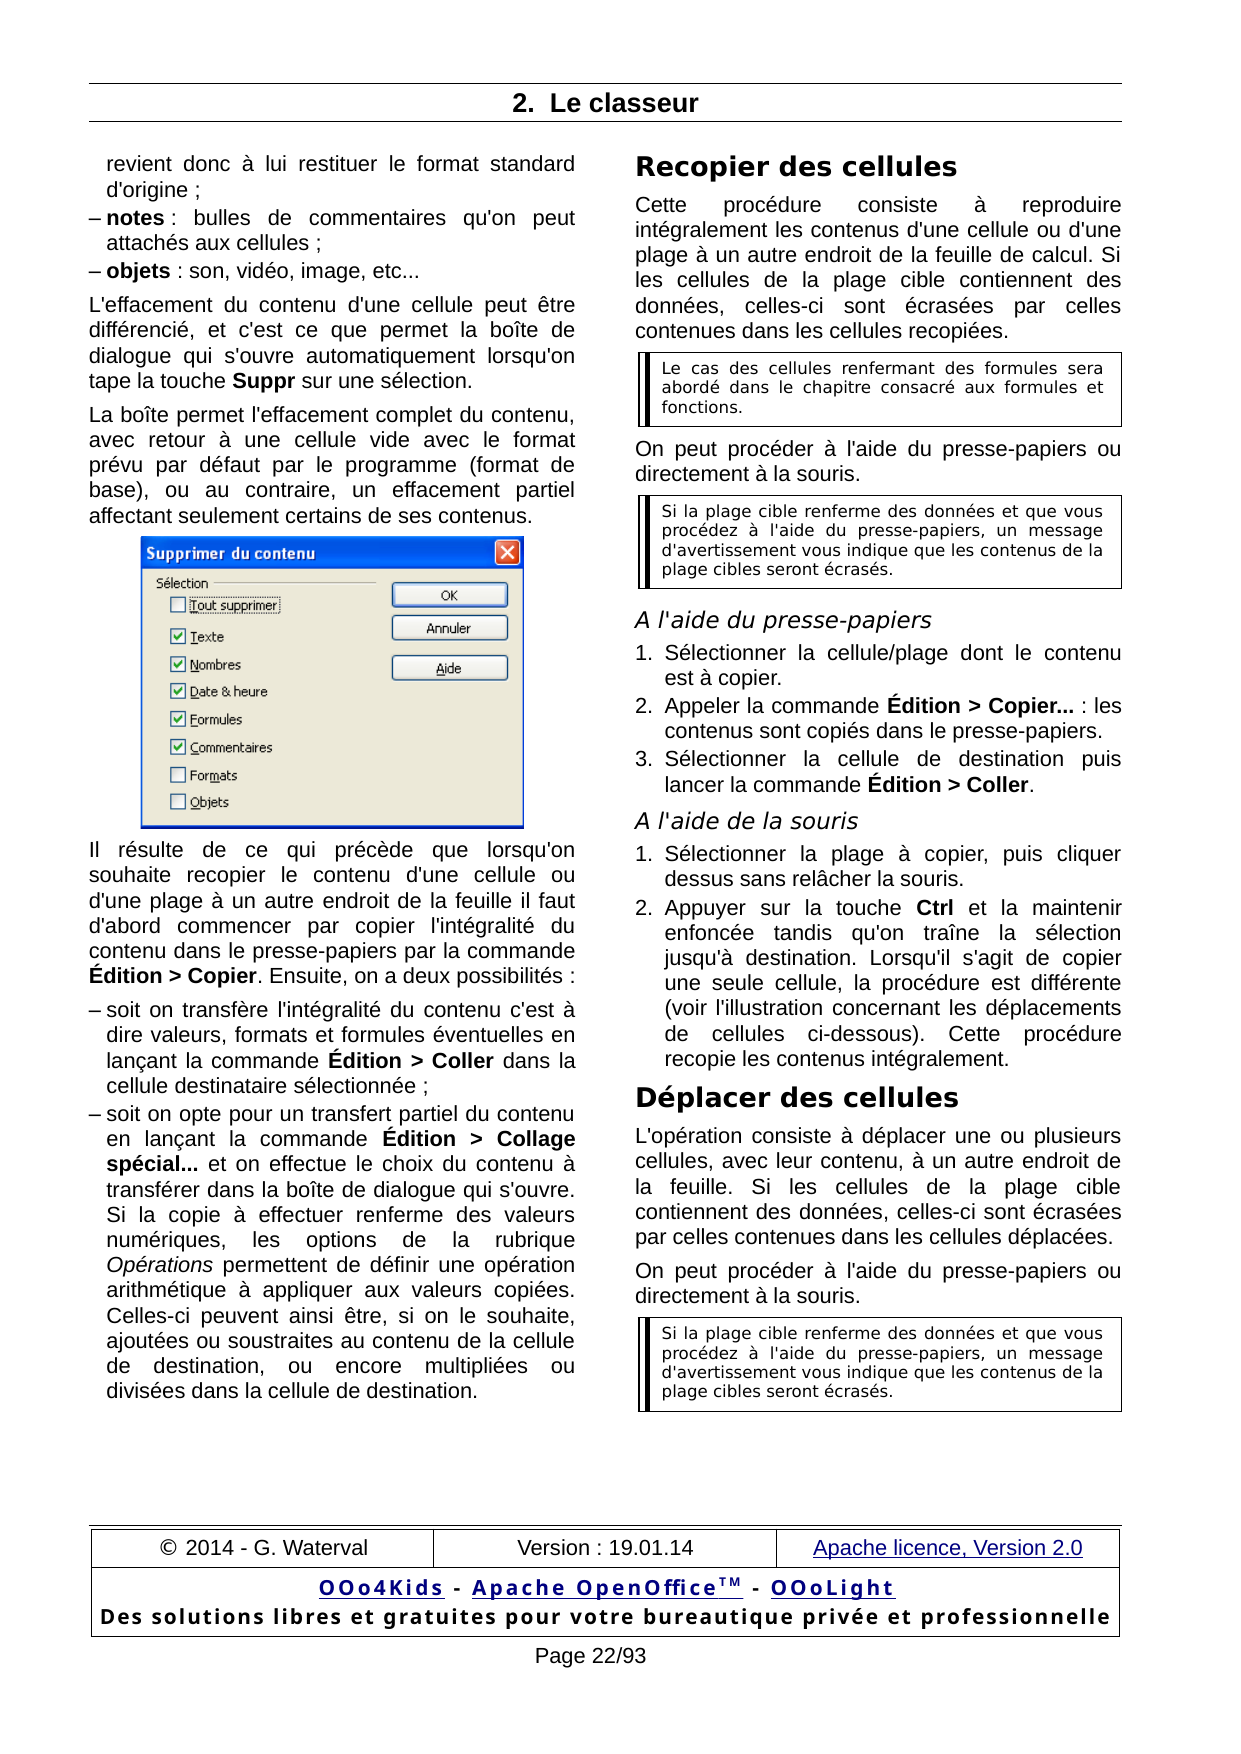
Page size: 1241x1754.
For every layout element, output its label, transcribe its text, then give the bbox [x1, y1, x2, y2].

subtitle Déplacer des cellules [635, 1083, 1122, 1114]
list Sélectionner la cellule/plage dont le contenu est à copier. [635, 640, 1122, 690]
text On peut procéder à l'aide du presse-papiers ou directement à la souris. [635, 1258, 1122, 1308]
list Sélectionner la cellule de destination puis lancer la commande Édition > Coller. [635, 746, 1122, 797]
list soit on transfère l'intégralité du contenu c'est à dire valeurs, formats et formules éventuelles en lançant la commande Édition > Coller dans la cellule destinataire sélectionnée ; [88, 997, 576, 1098]
picture [140, 536, 524, 829]
text L'opération consiste à déplacer une ou plusieurs cellules, avec leur contenu, à un autre endroit de la feuille. Si les cellules de la plage cible contiennent des données, celles-ci sont écrasées par celles contenues dans les cellules déplacées. [635, 1123, 1122, 1249]
list Appuyer sur la touche Ctrl et la maintenir enfoncée tandis qu'on traîne la sélection jusqu'à destination. Lorsqu'il s'agit de copier une seule cellule, la procédure est différente (voir l'illustration concernant les déplacements de cellules ci-dessous). Cette procédure recopie les contenus intégralement. [635, 894, 1122, 1071]
table_header Le cas des cellules renfermant des formules sera abordé dans le chapitre consacré aux formules et fonctions. [650, 353, 1121, 426]
list Appeler la commande Édition > Copier... : les contenus sont copiés dans le presse-papiers. [635, 693, 1122, 743]
text La boîte permet l'effacement complet du contenu, avec retour à une cellule vide avec le format prévu par défaut par le programme (format de base), ou au contraire, un effacement partiel affectant seulement certains de ses contenus. [88, 402, 576, 528]
list objets : son, vidéo, image, etc... [88, 258, 576, 283]
list Sélectionner la plage à copier, puis cliquer dessus sans relâcher la souris. [635, 841, 1122, 892]
text Cette procédure consiste à reproduire intégralement les contenus d'une cellule ou d'une plage à un autre endroit de la feuille de calcul. Si les cellules de la plage cible contiennent des données, celles-ci sont écrasées par celles contenues dans les cellules recopiées. [635, 192, 1122, 343]
list revient donc à lui restituer le format standard d'origine ; [88, 151, 576, 202]
text On peut procéder à l'aide du presse-papiers ou directement à la souris. [635, 436, 1122, 486]
subtitle Recopier des cellules [635, 151, 1122, 183]
list soit on opte pour un transfert partiel du contenu en lançant la commande Édition > Collage spécial... et on effectue le choix du contenu à transférer dans la boîte de dialogue qui s'ouvre. Si la copie à effectuer renferme des valeurs numériques, les options de la rubrique Opérations permettent de définir une opération arithmétique à appliquer aux valeurs copiées. Celles-ci peuvent ainsi être, si on le souhaite, ajoutées ou soustraites au contenu de la cellule de destination, ou encore multipliées ou divisées dans la cellule de destination. [88, 1101, 576, 1403]
list L'effacement du contenu d'une cellule peut être différencié, et c'est ce que permet la boîte de dialogue qui s'ouvre automatiquement lorsqu'on tape la touche Suppr sur une sélection. [88, 292, 576, 393]
subtitle A l'aide du presse-papiers [635, 607, 1122, 634]
list notes : bulles de commentaires qu'on peut attachés aux cellules ; [88, 205, 576, 255]
table_header Si la plage cible renferme des données et que vous procédez à l'aide du presse-papiers, un message d'avertissement vous indique que les contenus de la plage cibles seront écrasés. [650, 496, 1121, 588]
text Il résulte de ce qui précède que lorsqu'on souhaite recopier le contenu d'une cellule ou d'une plage à un autre endroit de la feuille il faut d'abord commencer par copier l'intégralité du contenu dans le presse-papiers par la commande Édition > Copier. Ensuite, on a deux possibilités : [88, 837, 576, 988]
table_header Si la plage cible renferme des données et que vous procédez à l'aide du presse-papiers, un message d'avertissement vous indique que les contenus de la plage cibles seront écrasés. [650, 1318, 1121, 1411]
subtitle A l'aide de la souris [635, 808, 1122, 835]
